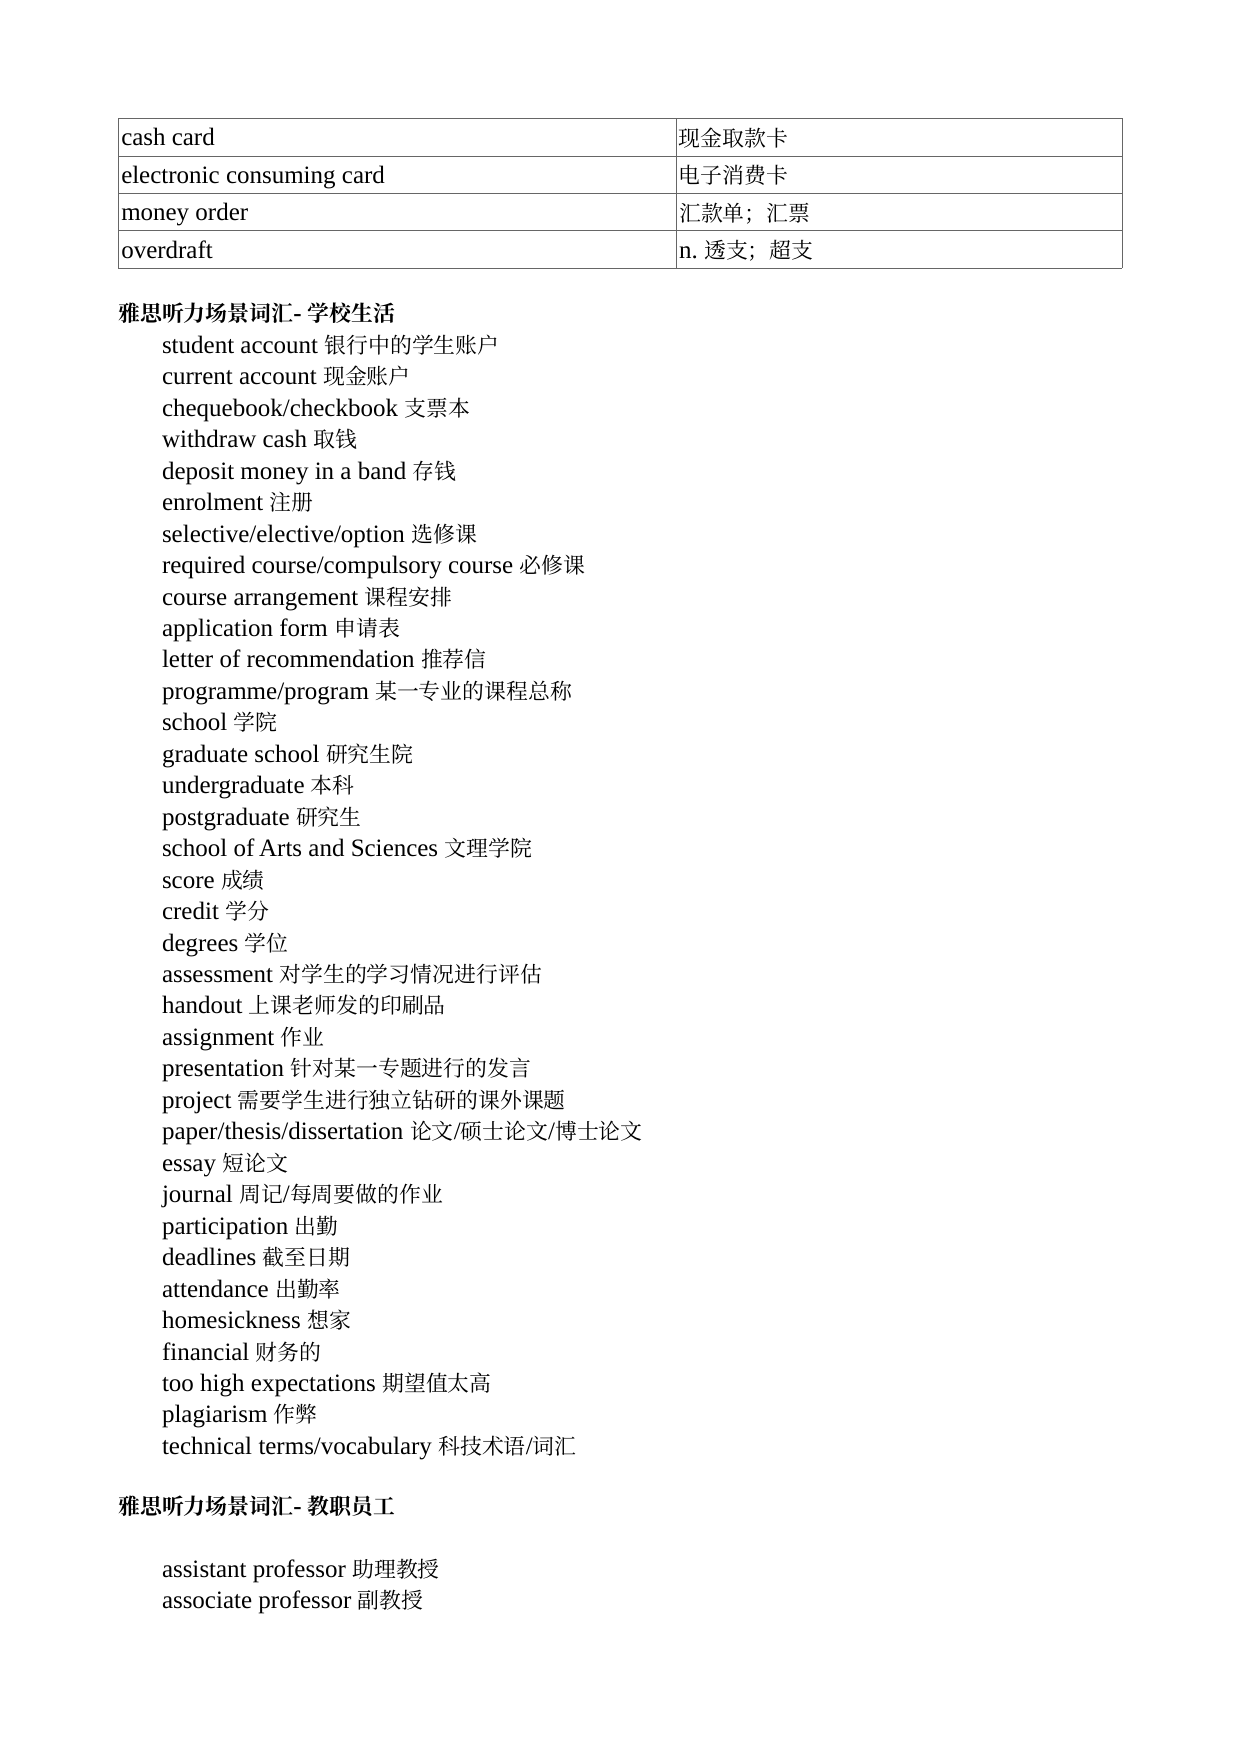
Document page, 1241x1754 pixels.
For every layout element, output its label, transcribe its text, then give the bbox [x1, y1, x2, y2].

text current account 现金账户 [118, 359, 1122, 391]
table_header 现金取款卡 [677, 119, 1122, 156]
text assistant professor 助理教授 [118, 1552, 1122, 1584]
text undergraduate 本科 [118, 768, 1122, 800]
table_header 汇款单；汇票 [677, 194, 1122, 230]
text assessment 对学生的学习情况进行评估 [118, 957, 1122, 989]
text journal 周记/每周要做的作业 [118, 1177, 1122, 1209]
text technical terms/vocabulary 科技术语/词汇 [118, 1429, 1122, 1461]
text school 学院 [118, 706, 1122, 737]
table_cell overdraft [119, 231, 676, 268]
text project 需要学生进行独立钻研的课外课题 [118, 1083, 1122, 1114]
table_cell electronic consuming card [119, 157, 676, 193]
text credit 学分 [118, 894, 1122, 926]
text letter of recommendation 推荐信 [118, 643, 1122, 674]
text homesickness 想家 [118, 1303, 1122, 1335]
table_cell 电子消费卡 [677, 157, 1122, 193]
text programme/program 某一专业的课程总称 [118, 674, 1122, 706]
text score 成绩 [118, 863, 1122, 894]
text postgraduate 研究生 [118, 800, 1122, 831]
text participation 出勤 [118, 1209, 1122, 1240]
text attendance 出勤率 [118, 1272, 1122, 1303]
text assignment 作业 [118, 1020, 1122, 1052]
text required course/compulsory course 必修课 [118, 548, 1122, 580]
table_cell n. 透支；超支 [677, 231, 1122, 268]
text application form 申请表 [118, 611, 1122, 643]
text enrolment 注册 [118, 485, 1122, 517]
text graduate school 研究生院 [118, 737, 1122, 768]
table_header cash card [119, 119, 676, 156]
text presentation 针对某一专题进行的发言 [118, 1052, 1122, 1083]
text school of Arts and Sciences 文理学院 [118, 831, 1122, 863]
table_header money order [119, 194, 676, 230]
text too high expectations 期望值太高 [118, 1366, 1122, 1398]
text degrees 学位 [118, 926, 1122, 957]
text plagiarism 作弊 [118, 1398, 1122, 1429]
text associate professor 副教授 [118, 1584, 1122, 1615]
text withdraw cash 取钱 [118, 422, 1122, 454]
text financial 财务的 [118, 1335, 1122, 1366]
text deposit money in a band 存钱 [118, 454, 1122, 485]
text handout 上课老师发的印刷品 [118, 989, 1122, 1020]
text essay 短论文 [118, 1146, 1122, 1177]
text 雅思听力场景词汇- 学校生活 [118, 297, 1122, 328]
text 雅思听力场景词汇- 教职员工 [118, 1461, 1122, 1521]
text selective/elective/option 选修课 [118, 517, 1122, 548]
text deadlines 截至日期 [118, 1240, 1122, 1272]
text student account 银行中的学生账户 [118, 328, 1122, 359]
text paper/thesis/dissertation 论文/硕士论文/博士论文 [118, 1114, 1122, 1146]
text course arrangement 课程安排 [118, 580, 1122, 611]
text chequebook/checkbook 支票本 [118, 391, 1122, 422]
